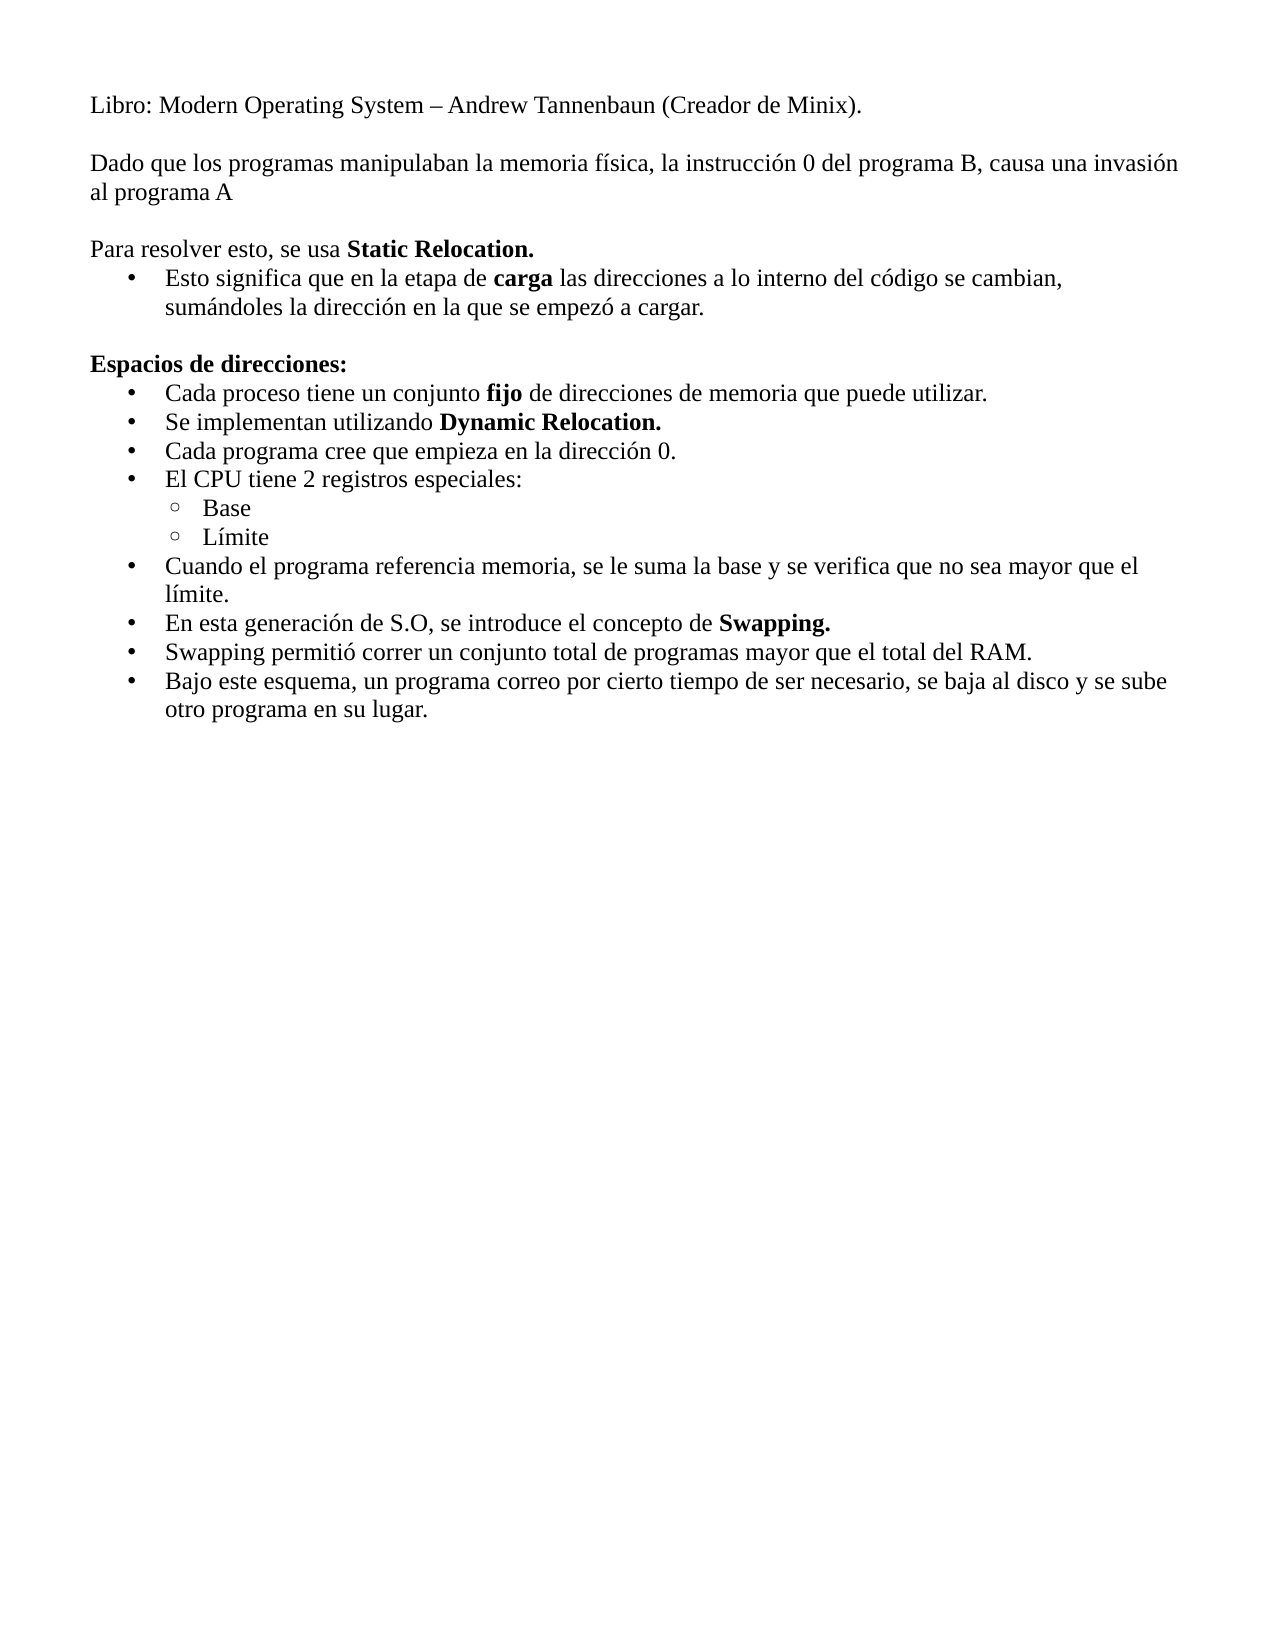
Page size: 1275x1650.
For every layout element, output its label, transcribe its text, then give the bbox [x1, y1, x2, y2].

text Dado que los programas manipulaban la memoria física, la instrucción 0 del programa B, causa una invasión al programa A [90, 148, 1185, 206]
text Espacios de direcciones: [90, 349, 1185, 378]
list Cada proceso tiene un conjunto fijo de direcciones de memoria que puede utilizar. [127, 378, 1185, 407]
list En esta generación de S.O, se introduce el concepto de Swapping. [127, 608, 1185, 637]
list Esto significa que en la etapa de carga las direcciones a lo interno del código se cambian, sumándoles la dirección en la que se empezó a cargar. [127, 263, 1185, 321]
list Cuando el programa referencia memoria, se le suma la base y se verifica que no sea mayor que el límite. [127, 551, 1185, 608]
list Cada programa cree que empieza en la dirección 0. [127, 436, 1185, 464]
list El CPU tiene 2 registros especiales: [127, 464, 1185, 493]
list Se implementan utilizando Dynamic Relocation. [127, 407, 1185, 436]
list Swapping permitió correr un conjunto total de programas mayor que el total del RAM. [127, 637, 1185, 666]
list Base [165, 493, 1185, 522]
text Para resolver esto, se usa Static Relocation. [90, 234, 1185, 263]
list Bajo este esquema, un programa correo por cierto tiempo de ser necesario, se baja al disco y se sube otro programa en su lugar. [127, 666, 1185, 723]
list Límite [165, 522, 1185, 551]
